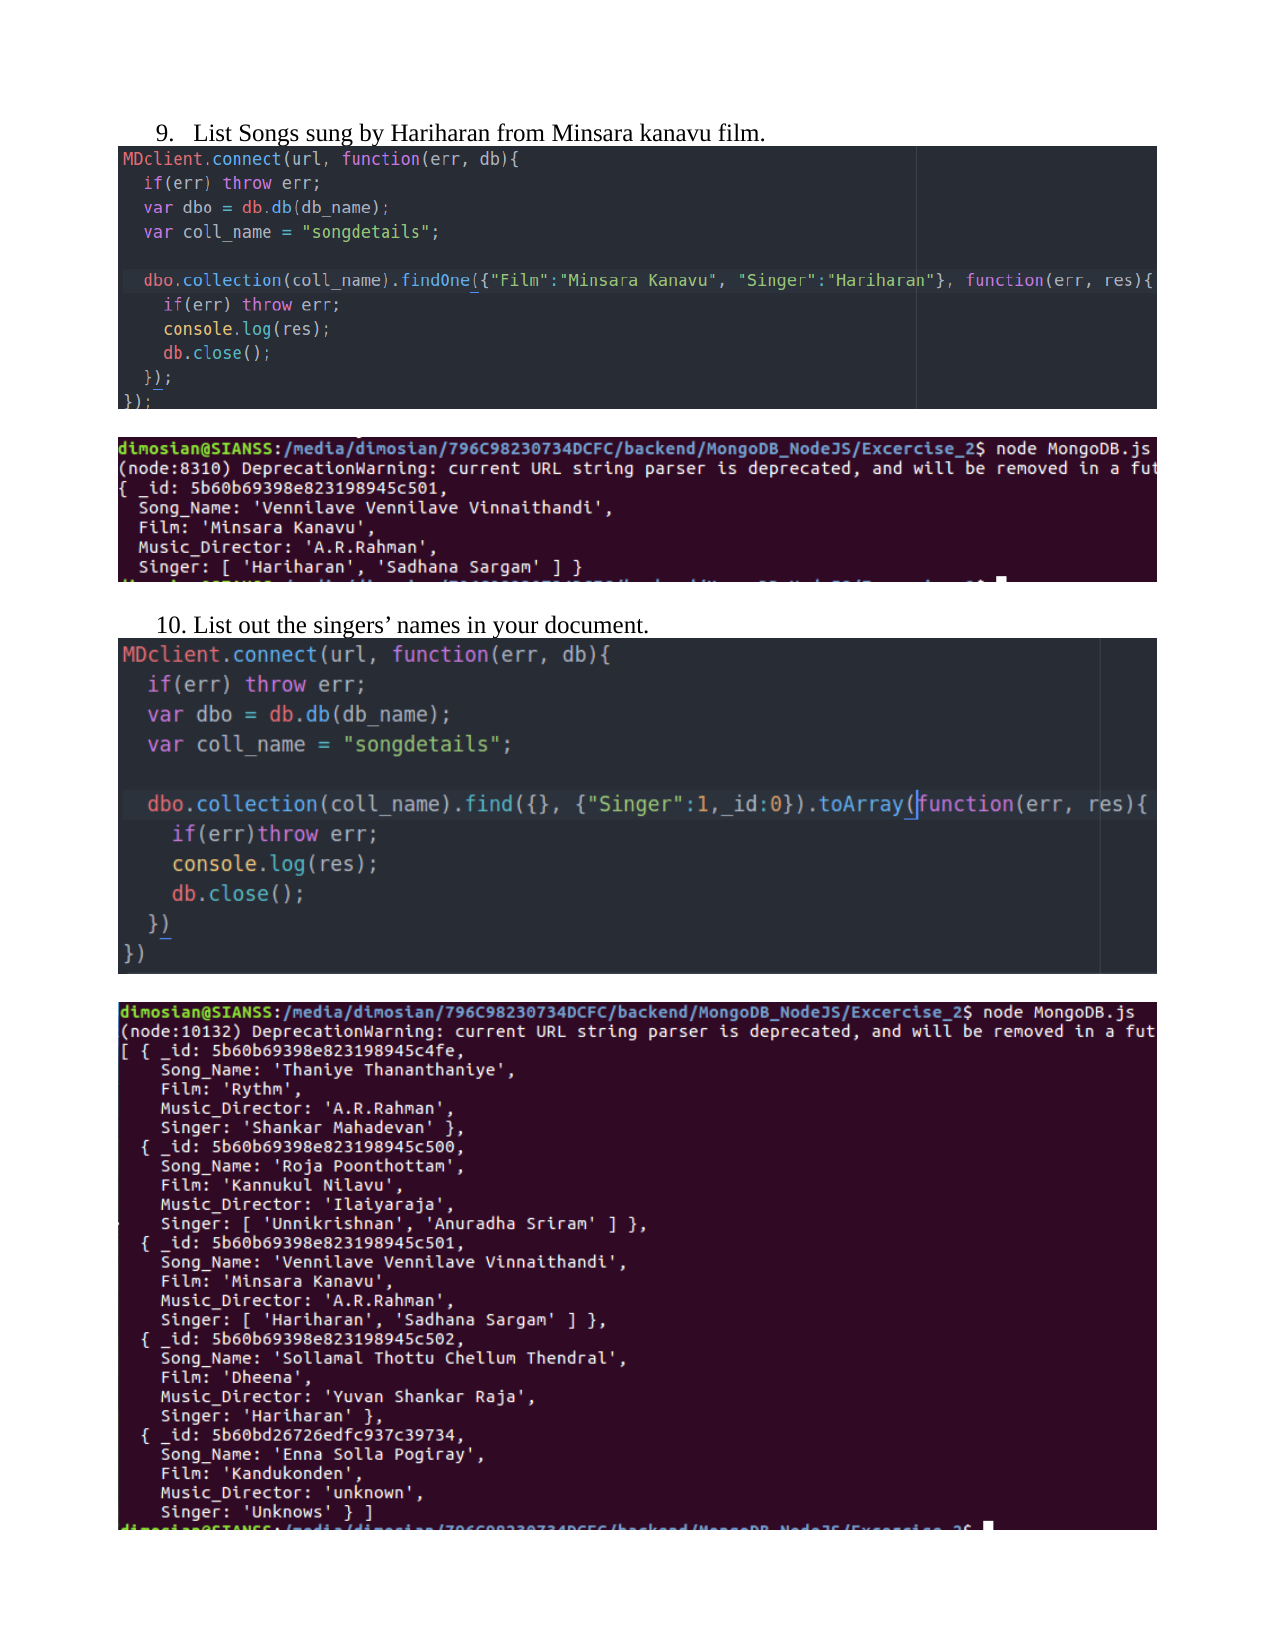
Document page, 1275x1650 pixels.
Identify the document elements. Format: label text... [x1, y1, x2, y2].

picture [118, 1002, 1157, 1530]
picture [118, 638, 1157, 974]
list List out the singers’ names in your document. [156, 610, 1157, 638]
picture [118, 146, 1157, 409]
list List Songs sung by Hariharan from Minsara kanavu film. [156, 118, 1157, 146]
picture [118, 437, 1157, 582]
